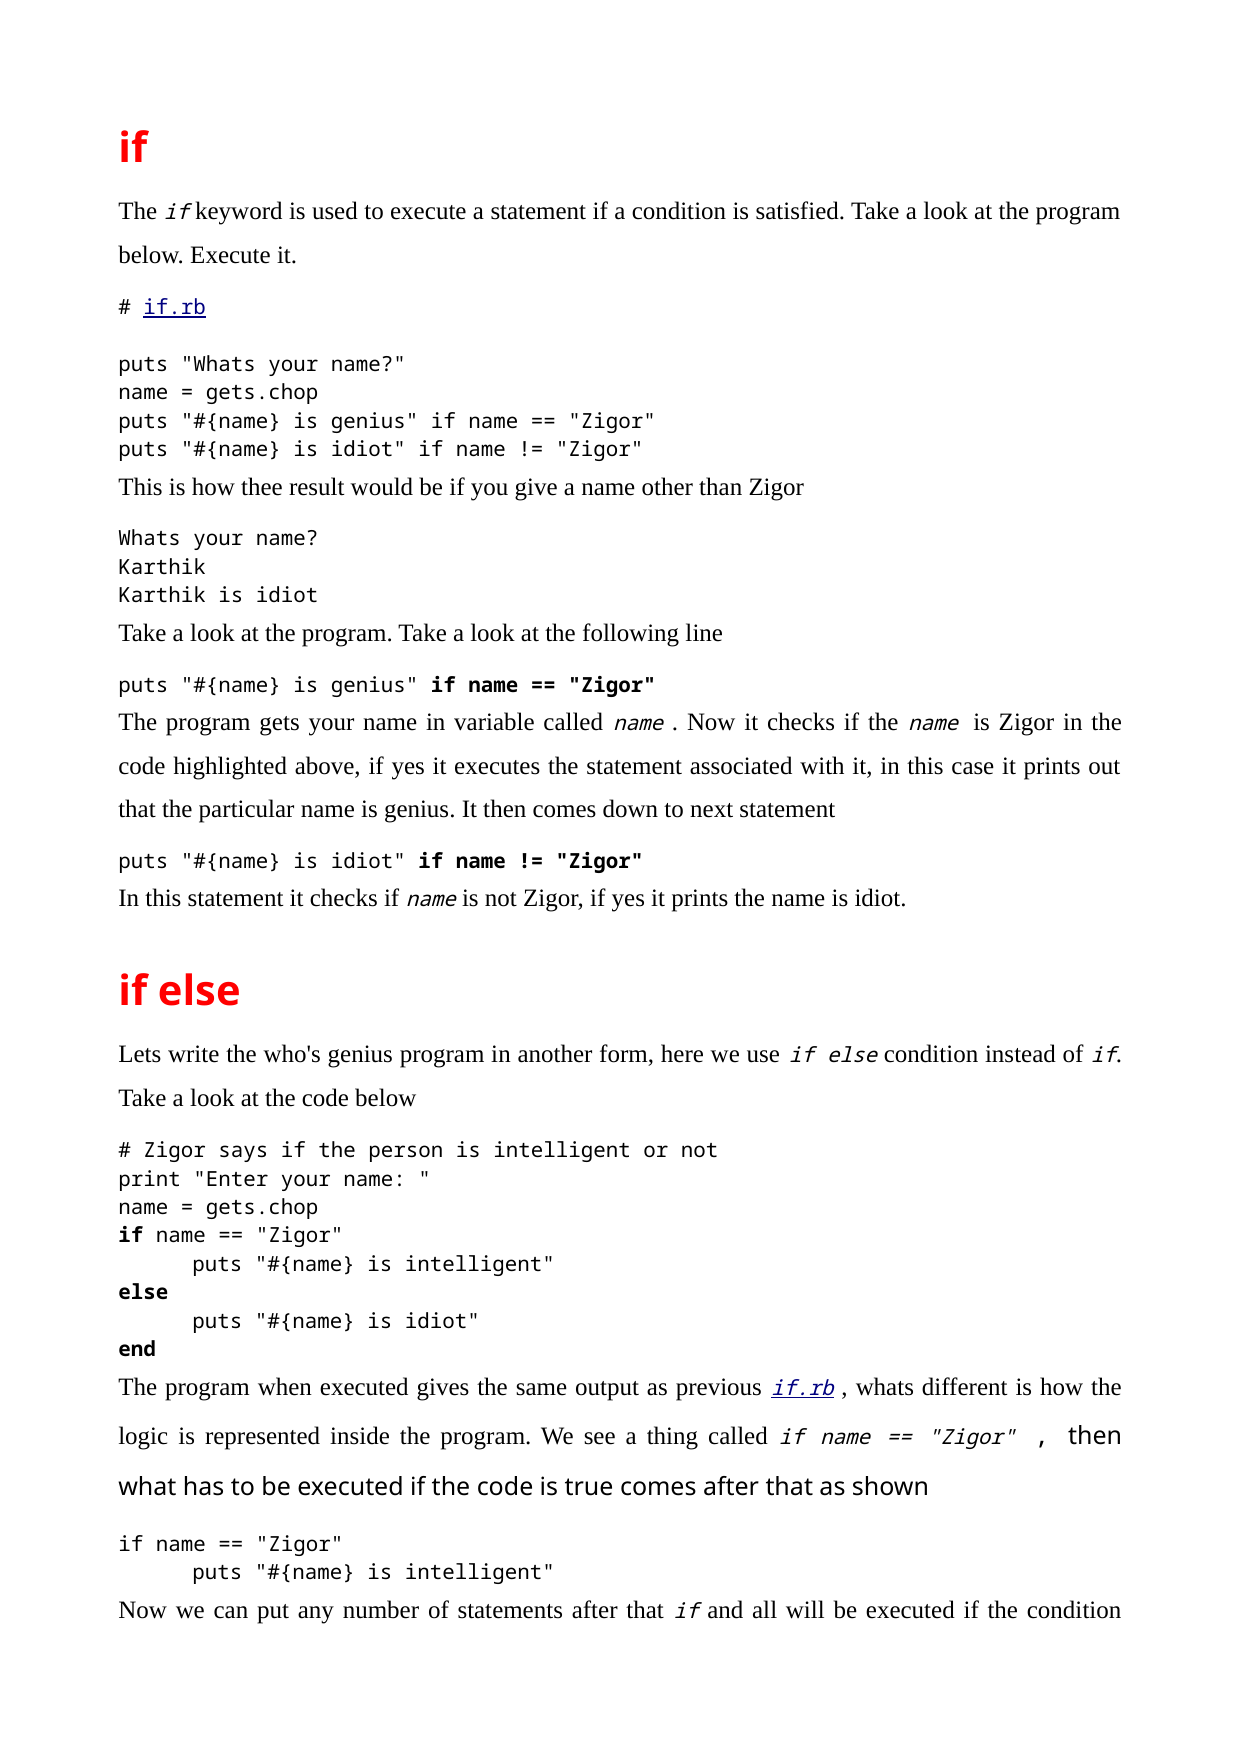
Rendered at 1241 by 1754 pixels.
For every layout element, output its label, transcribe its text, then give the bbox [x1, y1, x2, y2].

subtitle if [118, 118, 1122, 175]
text puts "#{name} is genius" if name == "Zigor" [118, 406, 1122, 434]
text puts "#{name} is genius" if name == "Zigor" [118, 670, 1122, 698]
text The program gets your name in variable called name . Now it checks if the name is Zigor in the code highlighted above, if yes it executes the statement associated with it, in this case it prints out that the particular name is genius. It then comes down to next statement [118, 707, 1122, 823]
text Lets write the who's genius program in another form, here we use if else condition instead of if. Take a look at the code below [118, 1039, 1122, 1112]
subtitle if else [118, 961, 1122, 1018]
text The if keyword is used to execute a statement if a condition is satisfied. Take a look at the program below. Execute it. [118, 196, 1122, 269]
text puts "Whats your name?" [118, 349, 1122, 377]
text # if.rb [118, 292, 1122, 321]
text puts "#{name} is idiot" if name != "Zigor" [118, 846, 1122, 874]
text Now we can put any number of statements after that if and all will be executed if the condition [118, 1595, 1122, 1624]
text if name == "Zigor" [118, 1221, 1122, 1249]
text puts "#{name} is idiot" if name != "Zigor" [118, 434, 1122, 463]
text print "Enter your name: " [118, 1164, 1122, 1192]
text Karthik is idiot [118, 580, 1122, 609]
text puts "#{name} is intelligent" [118, 1557, 1122, 1586]
text Take a look at the program. Take a look at the following line [118, 618, 1122, 646]
text name = gets.chop [118, 377, 1122, 406]
text In this statement it checks if name is not Zigor, if yes it prints the name is idiot. [118, 883, 1122, 913]
text end [118, 1334, 1122, 1363]
text if name == "Zigor" [118, 1529, 1122, 1557]
text name = gets.chop [118, 1192, 1122, 1221]
text puts "#{name} is idiot" [118, 1306, 1122, 1334]
text Karthik [118, 552, 1122, 580]
text The program when executed gives the same output as previous if.rb , whats different is how the logic is represented inside the program. We see a thing called if name == "Zigor" , then what has to be executed if the code is true comes after that as shown [118, 1372, 1122, 1503]
text else [118, 1277, 1122, 1306]
text puts "#{name} is intelligent" [118, 1249, 1122, 1277]
text This is how thee result would be if you give a name other than Zigor [118, 472, 1122, 500]
text Whats your name? [118, 523, 1122, 552]
text # Zigor says if the person is intelligent or not [118, 1135, 1122, 1164]
